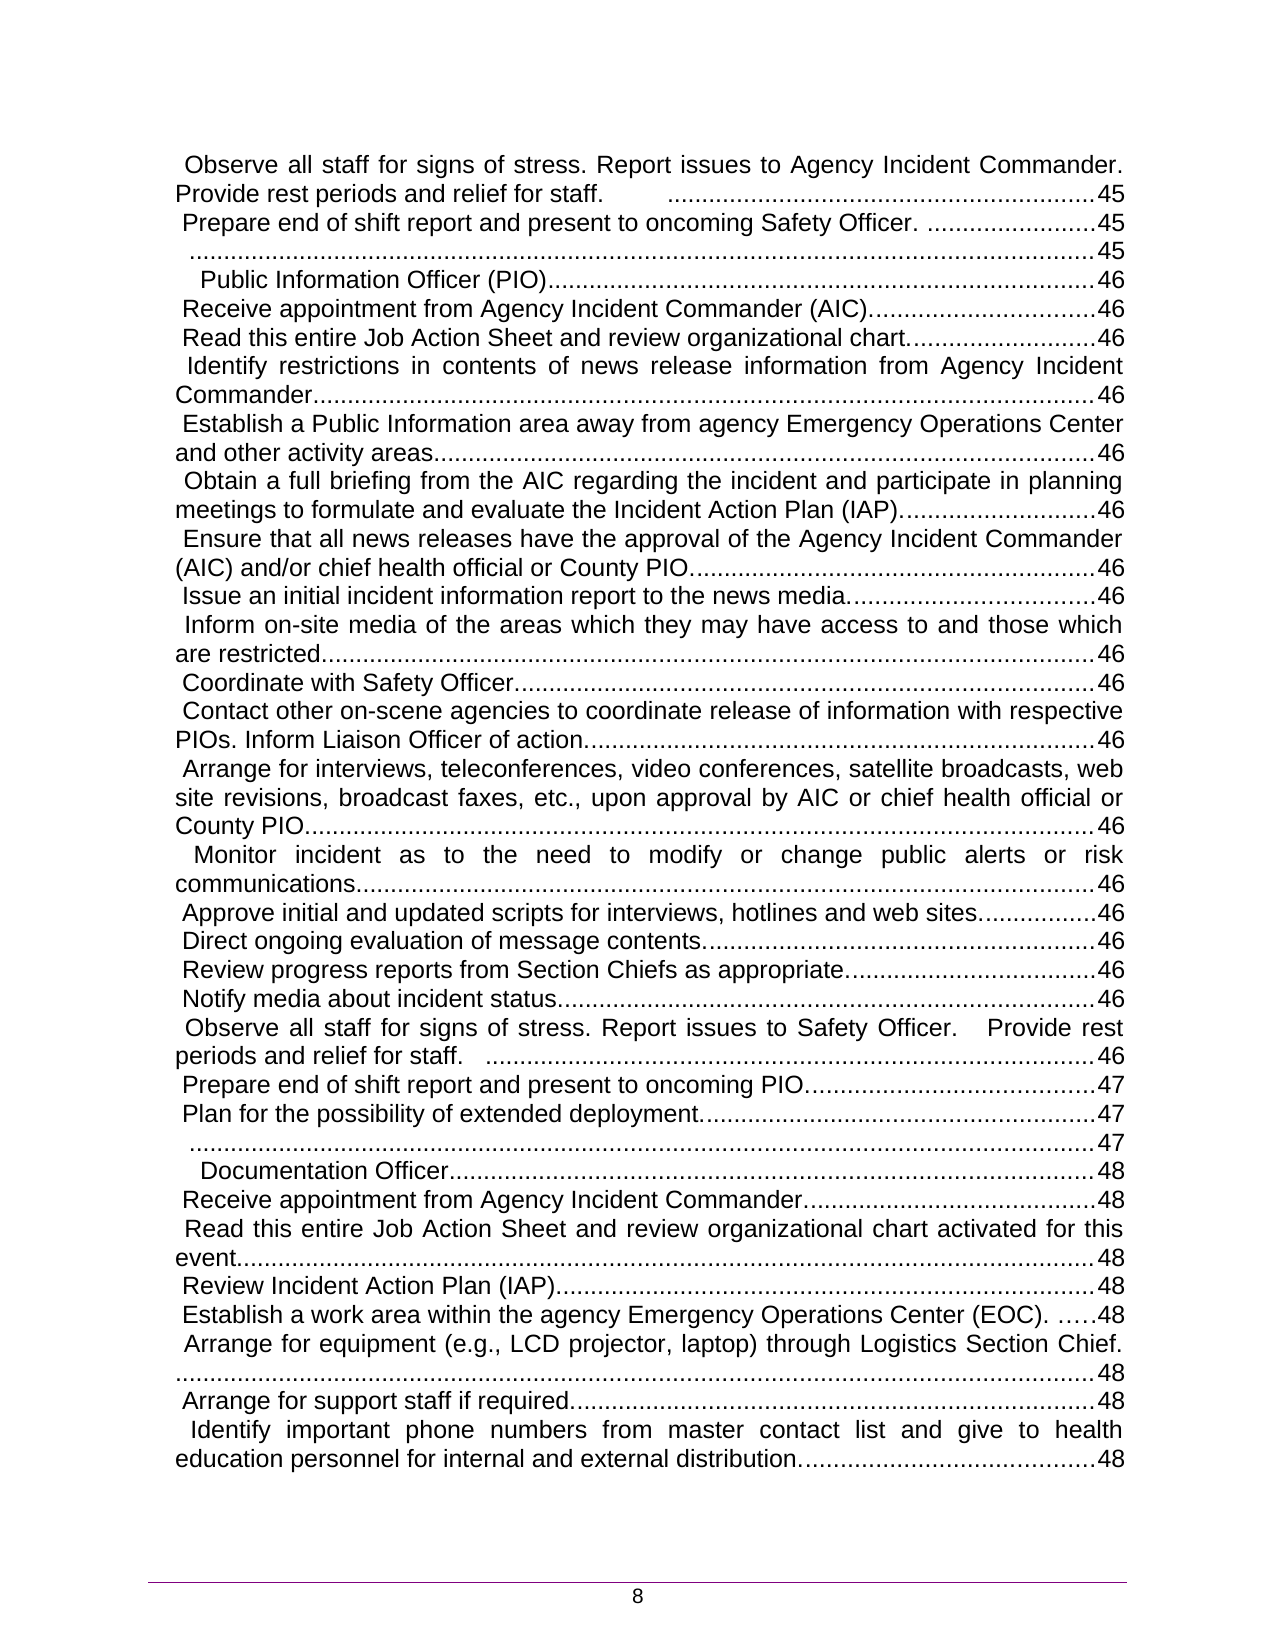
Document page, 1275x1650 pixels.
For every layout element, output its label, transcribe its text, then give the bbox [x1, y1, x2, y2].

text Identify important phone numbers from master contact list and give to health education personnel for internal and external distribution. 48 [175, 1415, 1125, 1472]
text Prepare end of shift report and present to oncoming Safety Officer. 45 [175, 207, 1125, 236]
text Ensure that all news releases have the approval of the Agency Incident Commander (AIC) and/or chief health official or County PIO. 46 [175, 524, 1125, 581]
text Receive appointment from Agency Incident Commander. 48 [175, 1185, 1125, 1214]
text Receive appointment from Agency Incident Commander (AIC). 46 [175, 294, 1125, 322]
text Observe all staff for signs of stress. Report issues to Agency Incident Commander. Provide rest periods and relief for staff. 45 [175, 150, 1125, 207]
text Inform on-site media of the areas which they may have access to and those which are restricted. 46 [175, 610, 1125, 667]
text Review Incident Action Plan (IAP). 48 [175, 1271, 1125, 1300]
text Review progress reports from Section Chiefs as appropriate. 46 [175, 955, 1125, 984]
text Issue an initial incident information report to the news media. 46 [175, 581, 1125, 610]
text Obtain a full briefing from the AIC regarding the incident and participate in planning meetings to formulate and evaluate the Incident Action Plan (IAP). 46 [175, 466, 1125, 524]
text Contact other on-scene agencies to coordinate release of information with respective PIOs. Inform Liaison Officer of action. 46 [175, 696, 1125, 754]
text Approve initial and updated scripts for interviews, hotlines and web sites. 46 [175, 897, 1125, 926]
text Documentation Officer 48 [200, 1156, 1125, 1185]
text Public Information Officer (PIO) 46 [200, 265, 1125, 294]
text Arrange for interviews, teleconferences, video conferences, satellite broadcasts, web site revisions, broadcast faxes, etc., upon approval by AIC or chief health official or County PIO. 46 [175, 754, 1125, 840]
text 47 [175, 1127, 1125, 1156]
text 45 [175, 236, 1125, 265]
text Read this entire Job Action Sheet and review organizational chart. 46 [175, 322, 1125, 351]
text Notify media about incident status. 46 [175, 984, 1125, 1012]
text Read this entire Job Action Sheet and review organizational chart activated for this event. 48 [175, 1214, 1125, 1271]
text Observe all staff for signs of stress. Report issues to Safety Officer. Provide rest periods and relief for staff. 46 [175, 1012, 1125, 1070]
text Direct ongoing evaluation of message contents. 46 [175, 926, 1125, 955]
text Coordinate with Safety Officer. 46 [175, 667, 1125, 696]
text Establish a work area within the agency Emergency Operations Center (EOC). 48 [175, 1300, 1125, 1329]
text Identify restrictions in contents of news release information from Agency Incident Commander. 46 [175, 351, 1125, 409]
text Plan for the possibility of extended deployment. 47 [175, 1099, 1125, 1127]
text Prepare end of shift report and present to oncoming PIO. 47 [175, 1070, 1125, 1099]
text Arrange for equipment (e.g., LCD projector, laptop) through Logistics Section Chief. 48 [175, 1329, 1125, 1386]
text Monitor incident as to the need to modify or change public alerts or risk communications. 46 [175, 840, 1125, 897]
text Arrange for support staff if required. 48 [175, 1386, 1125, 1415]
text Establish a Public Information area away from agency Emergency Operations Center and other activity areas. 46 [175, 409, 1125, 466]
